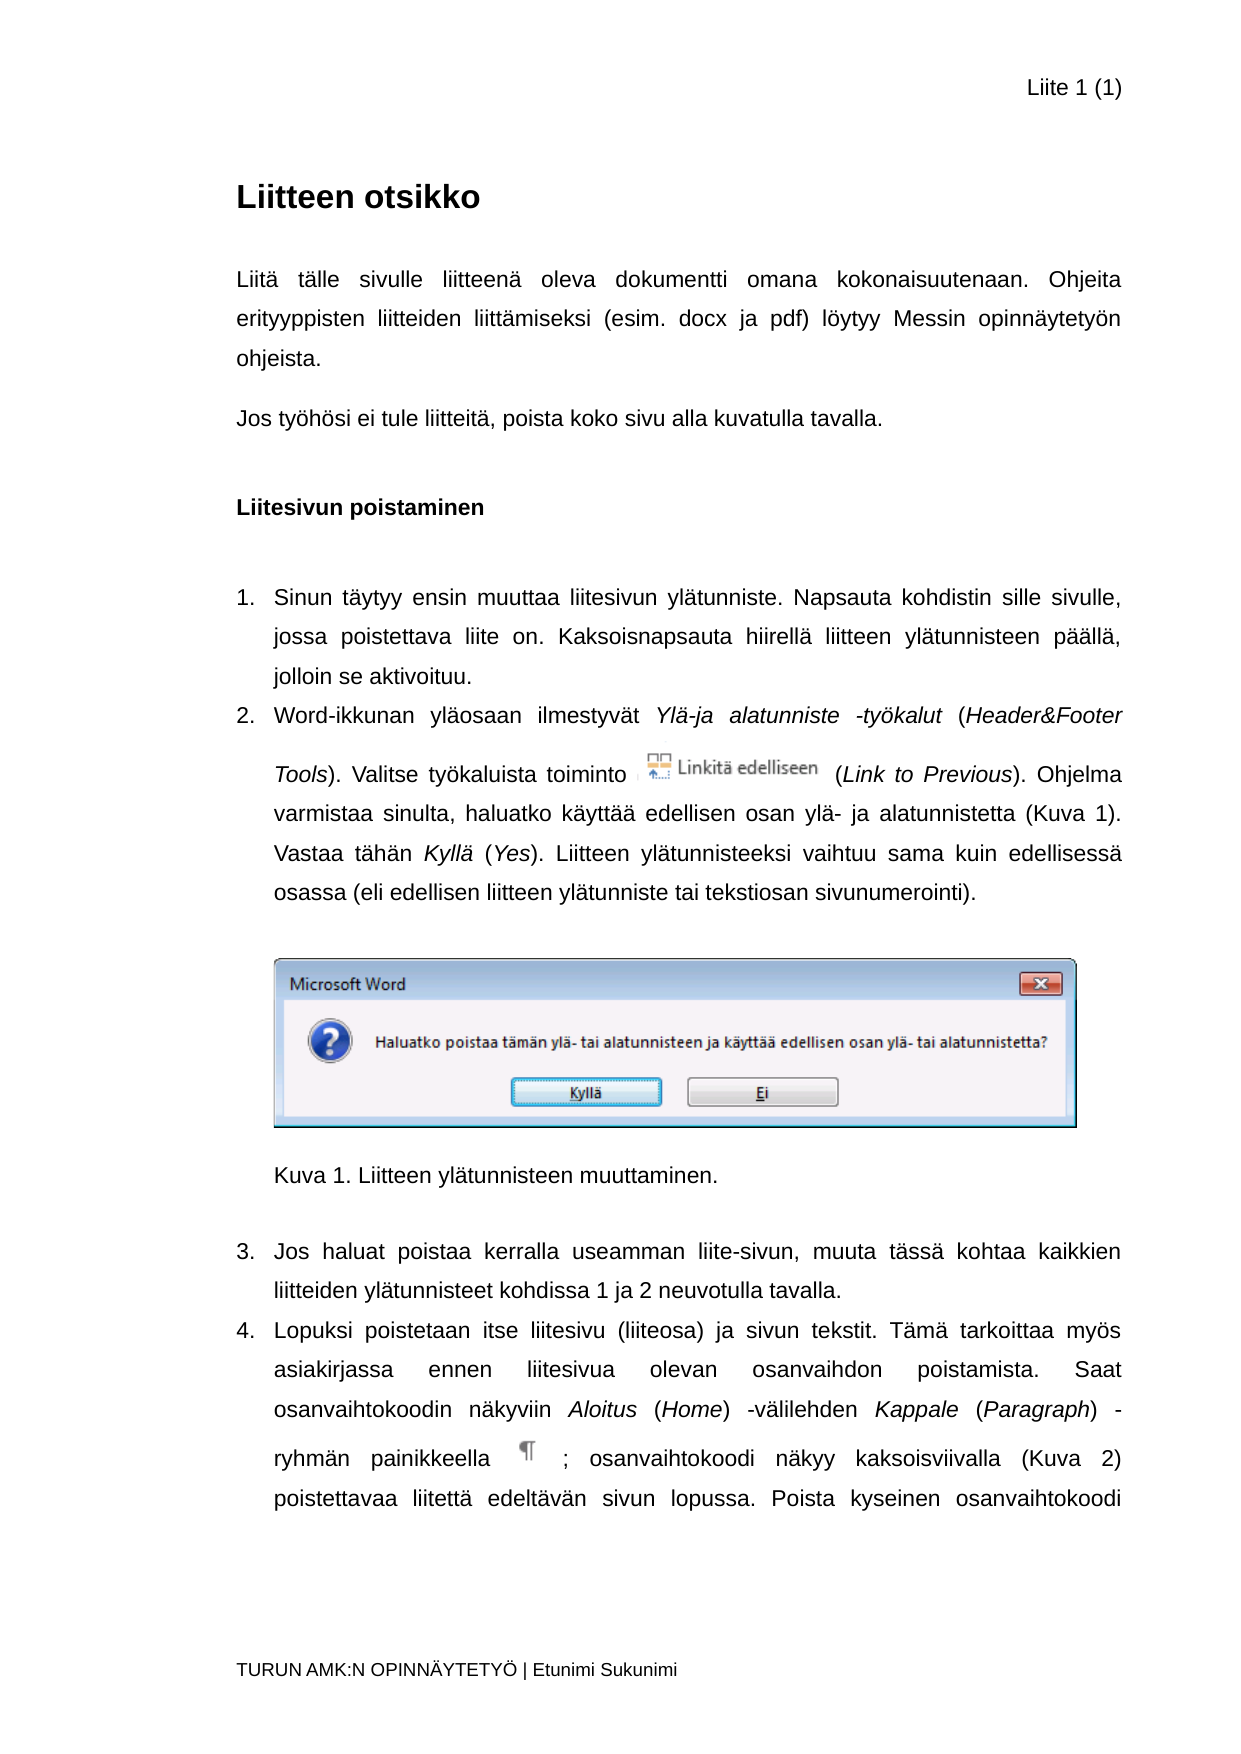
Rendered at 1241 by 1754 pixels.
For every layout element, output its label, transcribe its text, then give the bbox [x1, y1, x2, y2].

text Liitteen otsikko [236, 177, 1122, 216]
text Liitä tälle sivulle liitteenä oleva dokumentti omana kokonaisuutenaan. Ohjeita erityyppisten liitteiden liittämiseksi (esim. docx ja pdf) löytyy Messin opinnäytetyön ohjeista. [236, 266, 1122, 371]
text Liitesivun poistaminen [236, 494, 1122, 521]
list Sinun täytyy ensin muuttaa liitesivun ylätunniste. Napsauta kohdistin sille sivulle, jossa poistettava liite on. Kaksoisnapsauta hiirellä liitteen ylätunnisteen päällä, jolloin se aktivoituu. [236, 584, 1122, 689]
text Kuva 1. Liitteen ylätunnisteen muuttaminen. [236, 1162, 1122, 1188]
list Lopuksi poistetaan itse liitesivu (liiteosa) ja sivun tekstit. Tämä tarkoittaa myös asiakirjassa ennen liitesivua olevan osanvaihdon poistamista. Saat osanvaihtokoodin näkyviin Aloitus (Home) -välilehden Kappale (Paragraph) -ryhmän painikkeella ; osanvaihtokoodi näkyy kaksoisviivalla (Kuva 2) poistettavaa liitettä edeltävän sivun lopussa. Poista kyseinen osanvaihtokoodi [236, 1317, 1122, 1511]
picture [637, 741, 825, 783]
picture [510, 1435, 542, 1467]
list Jos haluat poistaa kerralla useamman liite-sivun, muuta tässä kohtaa kaikkien liitteiden ylätunnisteet kohdissa 1 ja 2 neuvotulla tavalla. [236, 1238, 1122, 1304]
list Word-ikkunan yläosaan ilmestyvät Ylä-ja alatunniste -työkalut (Header&Footer Tools). Valitse työkaluista toiminto (Link to Previous). Ohjelma varmistaa sinulta, haluatko käyttää edellisen osan ylä- ja alatunnistetta (Kuva 1). Vastaa tähän Kyllä (Yes). Liitteen ylätunnisteeksi vaihtuu sama kuin edellisessä osassa (eli edellisen liitteen ylätunniste tai tekstiosan sivunumerointi). [236, 702, 1122, 906]
picture [273, 958, 1077, 1128]
text Jos työhösi ei tule liitteitä, poista koko sivu alla kuvatulla tavalla. [236, 405, 1122, 431]
